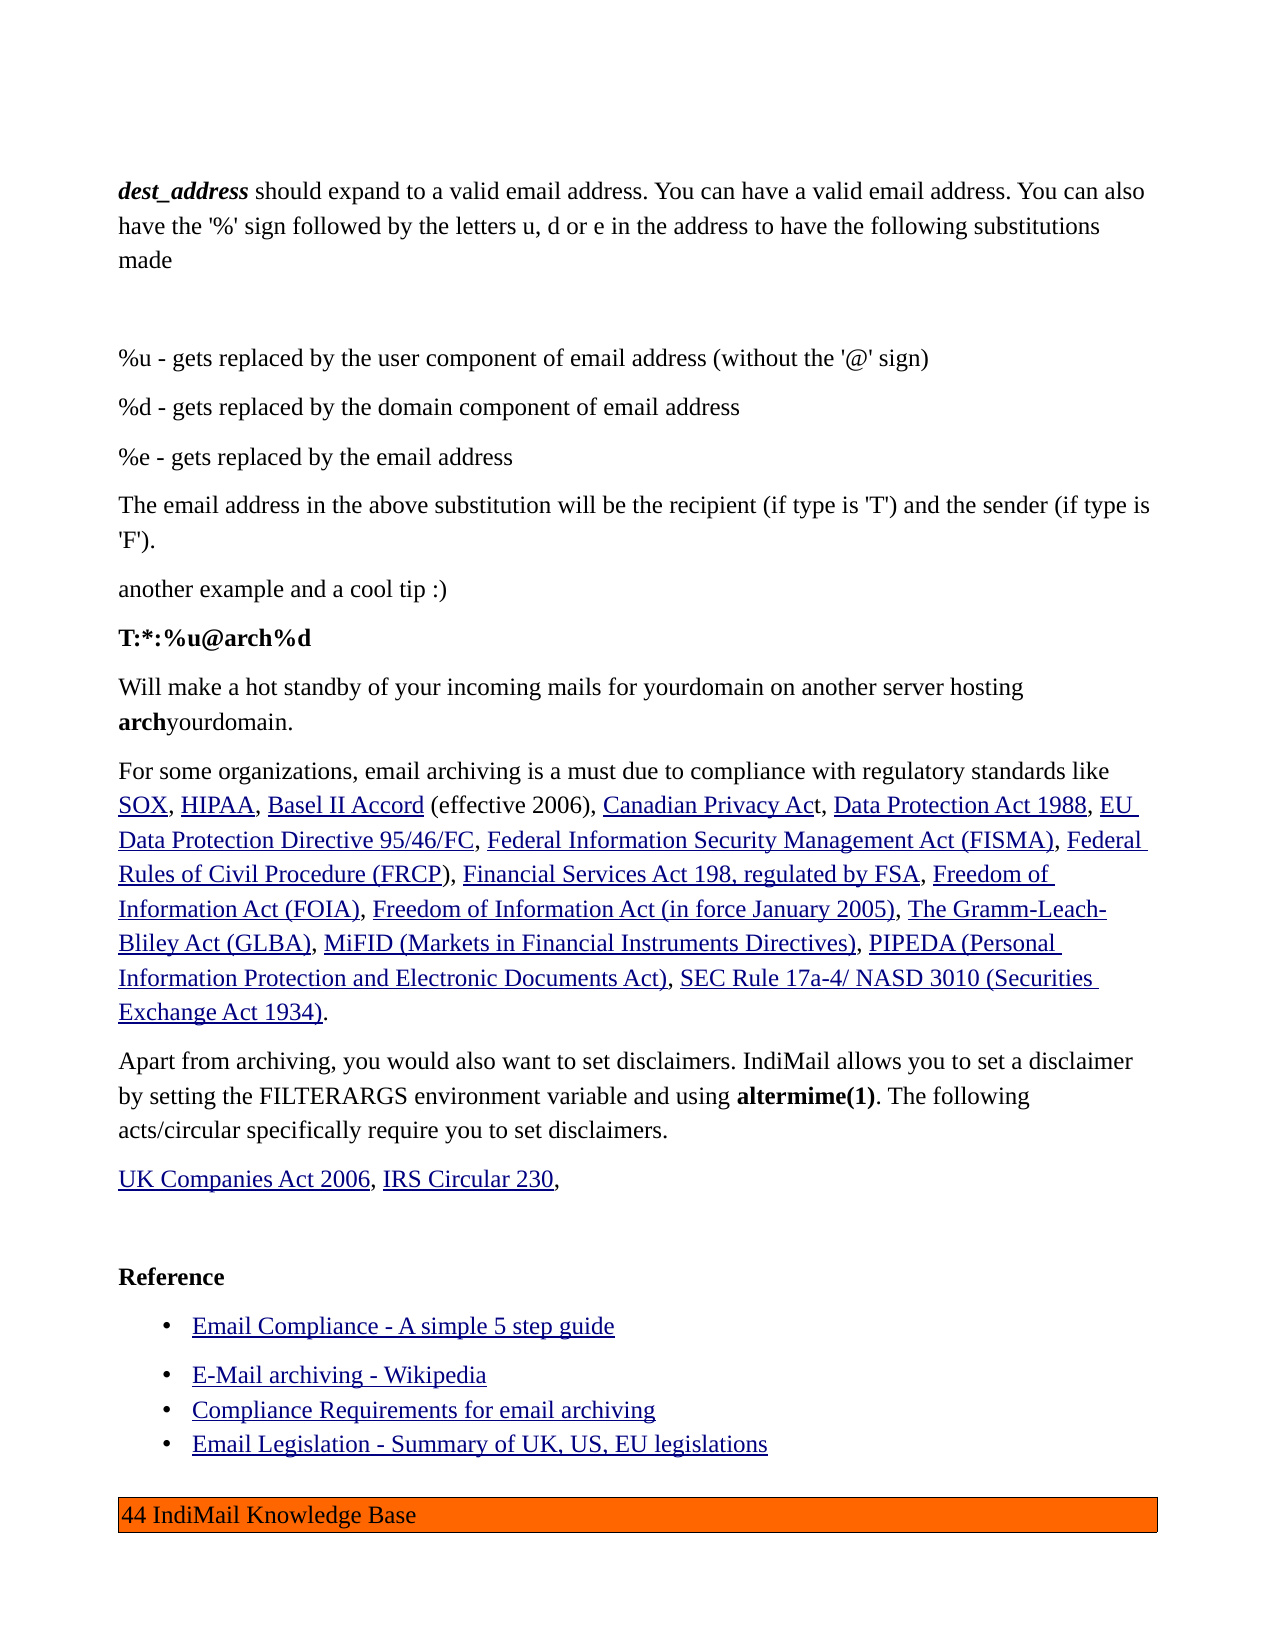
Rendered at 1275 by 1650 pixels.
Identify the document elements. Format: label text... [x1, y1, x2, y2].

list Compliance Requirements for email archiving [162, 1395, 1157, 1424]
text Apart from archiving, you would also want to set disclaimers. IndiMail allows you to set a disclaimer by setting the FILTERARGS environment variable and using altermime(1). The following acts/circular specifically require you to set disclaimers. [118, 1046, 1157, 1144]
text dest_address should expand to a valid email address. You can have a valid email address. You can also have the '%' sign followed by the letters u, d or e in the address to have the following substitutions made [118, 176, 1157, 274]
list Email Legislation - Summary of UK, US, EU legislations [162, 1429, 1157, 1458]
text Will make a hot standby of your incoming mails for yourdomain on another server hosting archyourdomain. [118, 672, 1157, 736]
text UK Companies Act 2006, IRS Circular 230, [118, 1164, 1157, 1193]
text %u - gets replaced by the user component of email address (without the '@' sign) [118, 343, 1157, 372]
list E-Mail archiving - Wikipedia [162, 1361, 1157, 1389]
list Email Compliance - A simple 5 step guide [162, 1311, 1157, 1340]
text T:*:%u@arch%d [118, 623, 1157, 652]
text Reference [118, 1262, 1157, 1291]
text another example and a cool tip :) [118, 574, 1157, 603]
text The email address in the above substitution will be the recipient (if type is 'T') and the sender (if type is 'F'). [118, 491, 1157, 554]
text For some organizations, email archiving is a must due to compliance with regulatory standards like SOX, HIPAA, Basel II Accord (effective 2006), Canadian Privacy Act, Data Protection Act 1988, EU Data Protection Directive 95/46/FC, Federal Information Security Management Act (FISMA), Federal Rules of Civil Procedure (FRCP), Financial Services Act 198, regulated by FSA, Freedom of Information Act (FOIA), Freedom of Information Act (in force January 2005), The Gramm-Leach-Bliley Act (GLBA), MiFID (Markets in Financial Instruments Directives), PIPEDA (Personal Information Protection and Electronic Documents Act), SEC Rule 17a-4/ NASD 3010 (Securities Exchange Act 1934). [118, 756, 1157, 1026]
text %e - gets replaced by the email address [118, 442, 1157, 470]
text %d - gets replaced by the domain component of email address [118, 392, 1157, 421]
